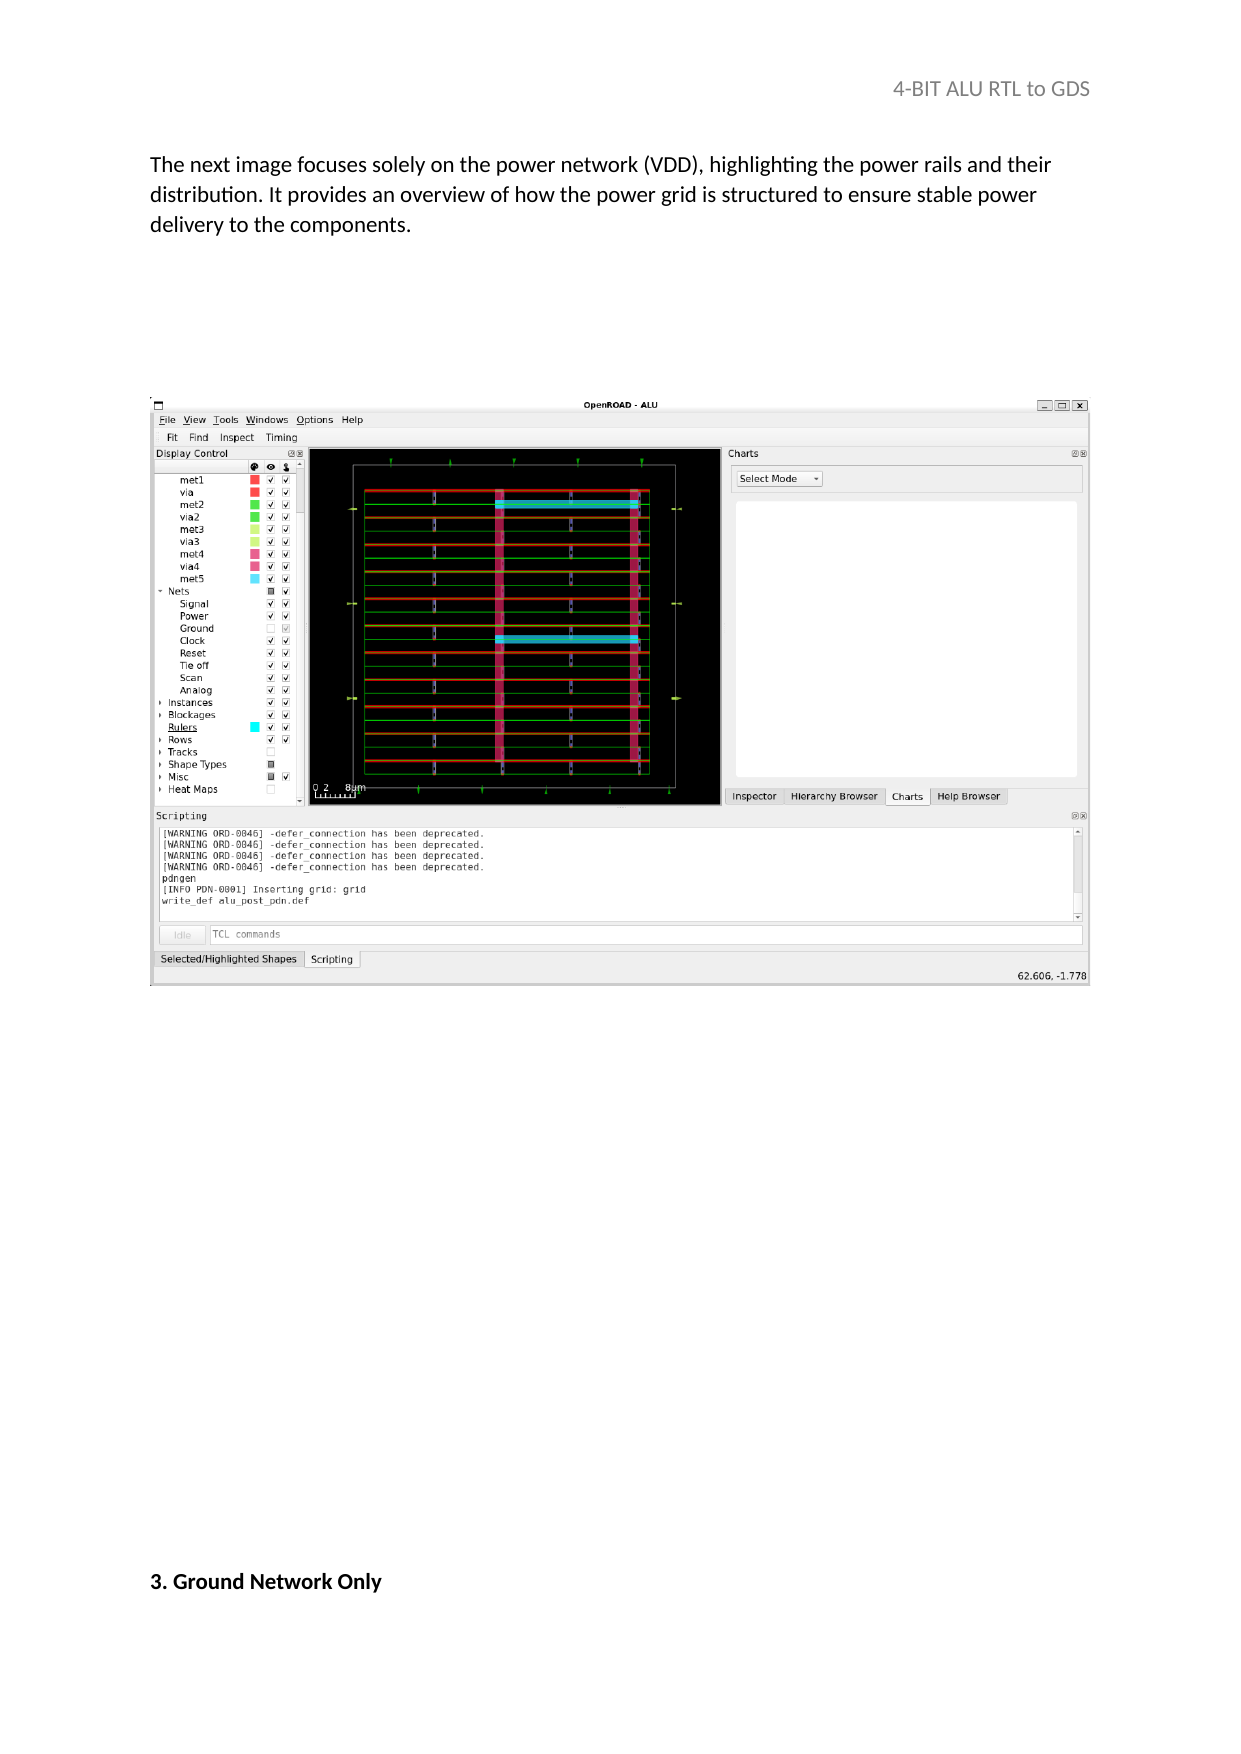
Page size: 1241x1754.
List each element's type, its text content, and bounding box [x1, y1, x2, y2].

text 3. Ground Network Only [150, 1567, 1090, 1595]
picture [150, 397, 1091, 986]
text The next image focuses solely on the power network (VDD), highlighting the power rails and their distribution. It provides an overview of how the power grid is structured to ensure stable power delivery to the components. [150, 150, 1090, 238]
